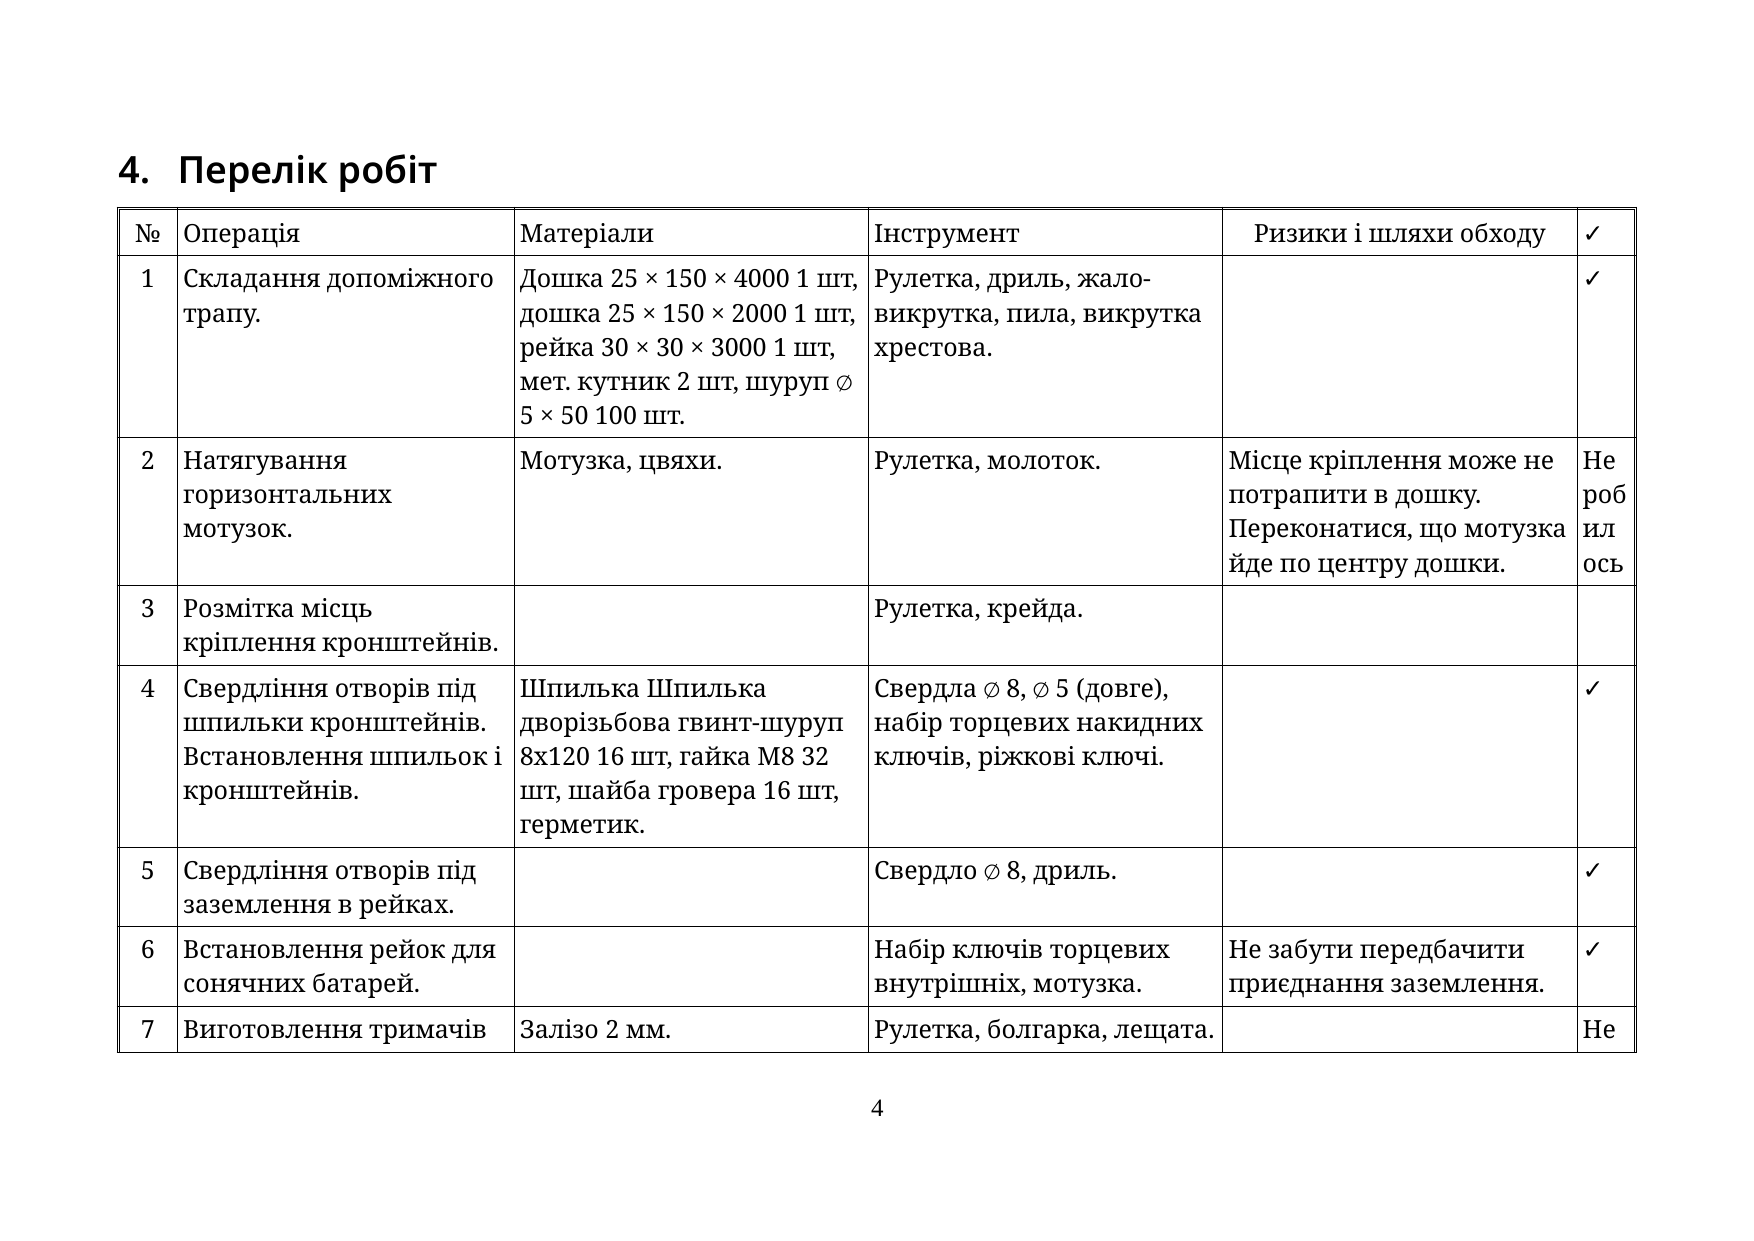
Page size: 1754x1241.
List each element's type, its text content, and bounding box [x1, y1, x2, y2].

table_cell 2 [120, 438, 177, 585]
table_header № [120, 210, 177, 255]
table_cell [1223, 666, 1577, 847]
table_cell Рулетка, дриль, жало-викрутка, пила, викрутка хрестова. [869, 256, 1222, 437]
table_cell 6 [120, 927, 177, 1006]
table_cell Рулетка, молоток. [869, 438, 1222, 585]
table_cell Встановлення рейок для сонячних батарей. [178, 927, 514, 1006]
table_header Операція [178, 210, 514, 255]
table_header Ризики і шляхи обходу [1223, 210, 1577, 255]
table_cell ✓ [1578, 927, 1634, 1006]
table_cell ✓ [1578, 256, 1634, 437]
table_cell Залізо 2 мм. [515, 1007, 868, 1052]
table_cell Складання допоміжного трапу. [178, 256, 514, 437]
table_cell ✓ [1578, 666, 1634, 847]
table_cell [1223, 586, 1577, 665]
table_cell 7 [120, 1007, 177, 1052]
table_cell Рулетка, болгарка, лещата. [869, 1007, 1222, 1052]
table_cell Не робилось [1578, 438, 1634, 585]
table_cell Мотузка, цвяхи. [515, 438, 868, 585]
table_cell 3 [120, 586, 177, 665]
table_header Інструмент [869, 210, 1222, 255]
table_header Матеріали [515, 210, 868, 255]
table_cell Місце кріплення може не потрапити в дошку. Переконатися, що мотузка йде по центру дошки. [1223, 438, 1577, 585]
table_cell Свердло ∅ 8, дриль. [869, 848, 1222, 926]
table_cell [515, 848, 868, 926]
table_cell Дошка 25 × 150 × 4000 1 шт, дошка 25 × 150 × 2000 1 шт, рейка 30 × 30 × 3000 1 шт, мет. кутник 2 шт, шуруп ∅ 5 × 50 100 шт. [515, 256, 868, 437]
table_header ✓ [1578, 210, 1634, 255]
table_cell [1223, 848, 1577, 926]
table_cell ✓ [1578, 848, 1634, 926]
table_cell Розмітка місць кріплення кронштейнів. [178, 586, 514, 665]
table_cell Натягування горизонтальних мотузок. [178, 438, 514, 585]
table_cell [1223, 1007, 1577, 1052]
table_cell Не забути передбачити приєднання заземлення. [1223, 927, 1577, 1006]
table_cell 1 [120, 256, 177, 437]
table_cell Свердла ∅ 8, ∅ 5 (довге), набір торцевих накидних ключів, ріжкові ключі. [869, 666, 1222, 847]
table_cell Не [1578, 1007, 1634, 1052]
table_cell Виготовлення тримачів [178, 1007, 514, 1052]
subtitle Перелік робіт [118, 143, 1636, 194]
table_cell Шпилька Шпилька дворізьбова гвинт-шуруп 8x120 16 шт, гайка М8 32 шт, шайба гровера 16 шт, герметик. [515, 666, 868, 847]
table_cell [515, 586, 868, 665]
table_cell Рулетка, крейда. [869, 586, 1222, 665]
table_cell 5 [120, 848, 177, 926]
table_cell [1223, 256, 1577, 437]
table_cell [515, 927, 868, 1006]
table_cell Набір ключів торцевих внутрішніх, мотузка. [869, 927, 1222, 1006]
table_cell 4 [120, 666, 177, 847]
table_cell [1578, 586, 1634, 665]
table_cell Свердління отворів під заземлення в рейках. [178, 848, 514, 926]
table_cell Свердління отворів під шпильки кронштейнів. Встановлення шпильок і кронштейнів. [178, 666, 514, 847]
